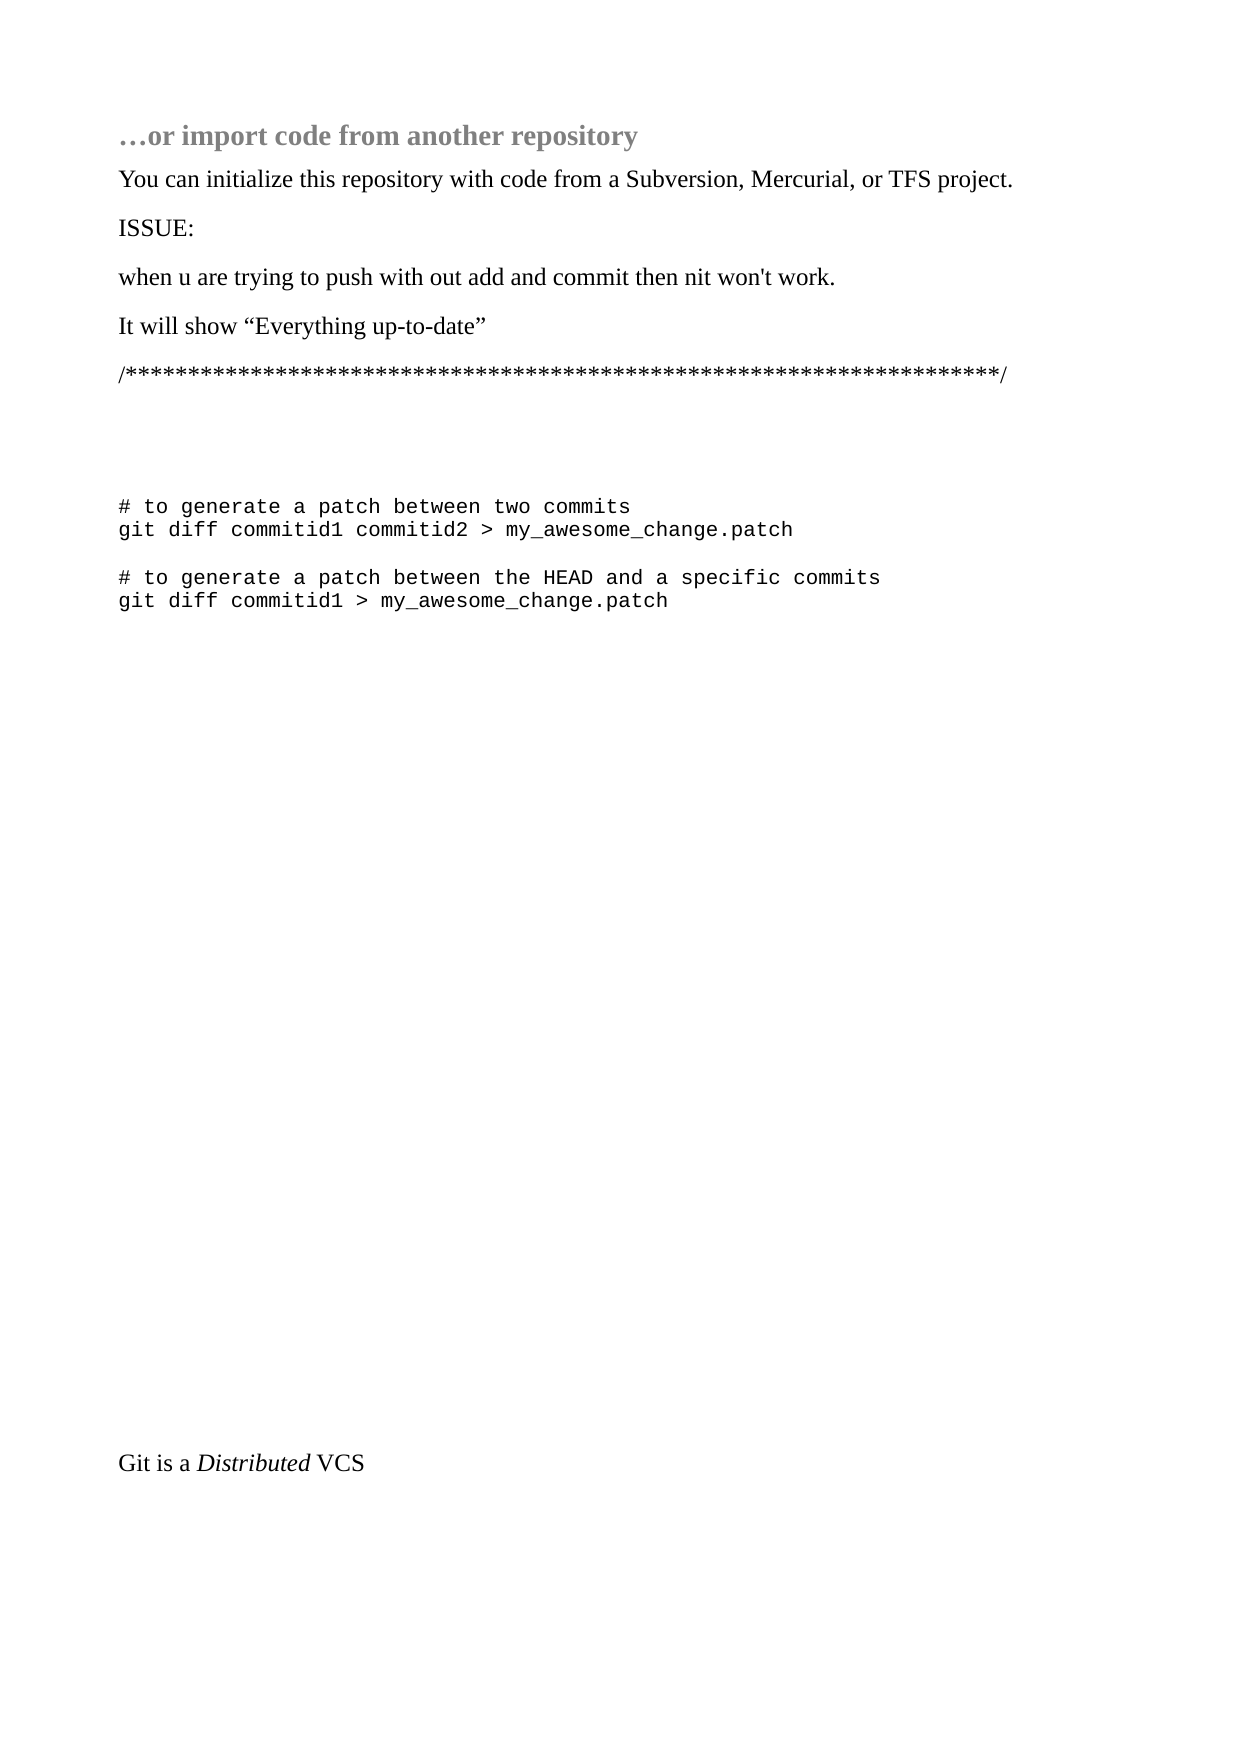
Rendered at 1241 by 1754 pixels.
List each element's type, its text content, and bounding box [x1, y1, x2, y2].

text git diff commitid1 > my_awesome_change.patch [118, 590, 1122, 614]
text ISSUE: [118, 213, 1122, 242]
text # to generate a patch between the HEAD and a specific commits [118, 567, 1122, 590]
text when u are trying to push with out add and commit then nit won't work. [118, 262, 1122, 291]
text # to generate a patch between two commits [118, 496, 1122, 519]
text git diff commitid1 commitid2 > my_awesome_change.patch [118, 519, 1122, 543]
text You can initialize this repository with code from a Subversion, Mercurial, or TFS project. [118, 164, 1122, 193]
text Git is a Distributed VCS [118, 1448, 1122, 1477]
text /**********************************************************************/ [118, 360, 1122, 389]
text It will show “Everything up-to-date” [118, 311, 1122, 340]
subtitle …or import code from another repository [118, 118, 1122, 152]
